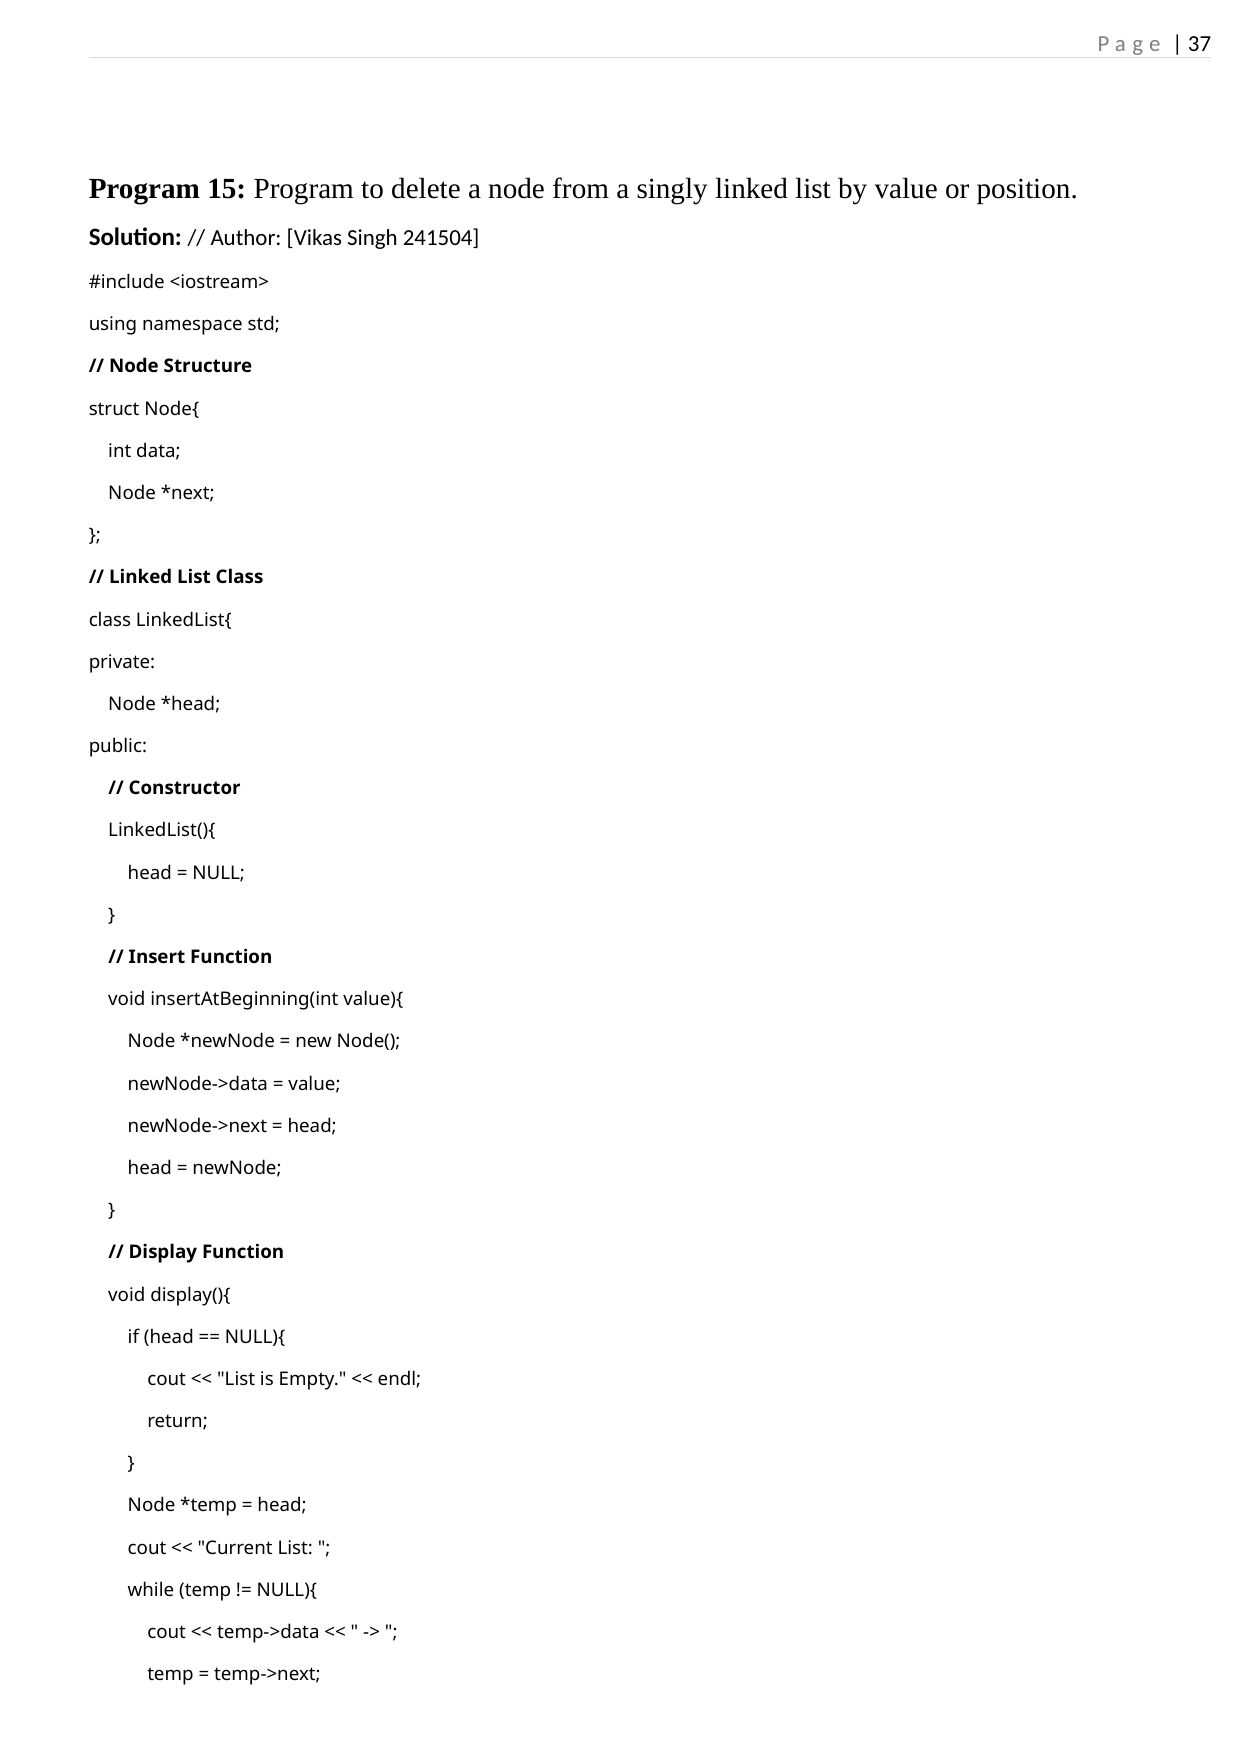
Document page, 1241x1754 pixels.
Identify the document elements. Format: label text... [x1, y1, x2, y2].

text head = NULL; [88, 859, 1211, 884]
text LinkedList(){ [88, 817, 1211, 842]
text // Constructor [88, 774, 1211, 800]
text if (head == NULL){ [88, 1323, 1211, 1348]
text void insertAtBeginning(int value){ [88, 986, 1211, 1011]
text Node *next; [88, 479, 1211, 505]
text Node *temp = head; [88, 1492, 1211, 1517]
text Solution: // Author: [Vikas Singh 241504] [88, 221, 1211, 252]
text newNode->next = head; [88, 1112, 1211, 1138]
text } [88, 1196, 1211, 1222]
text using namespace std; [88, 311, 1211, 336]
text return; [88, 1407, 1211, 1433]
text public: [88, 732, 1211, 758]
text struct Node{ [88, 395, 1211, 420]
text // Display Function [88, 1239, 1211, 1264]
text Node *newNode = new Node(); [88, 1028, 1211, 1053]
text int data; [88, 437, 1211, 463]
text }; [88, 521, 1211, 547]
text // Linked List Class [88, 564, 1211, 589]
text private: [88, 648, 1211, 673]
text #include <iostream> [88, 268, 1211, 294]
text while (temp != NULL){ [88, 1576, 1211, 1602]
text cout << "List is Empty." << endl; [88, 1365, 1211, 1391]
text cout << "Current List: "; [88, 1534, 1211, 1559]
text Node *head; [88, 690, 1211, 716]
text void display(){ [88, 1281, 1211, 1306]
text newNode->data = value; [88, 1070, 1211, 1095]
text } [88, 901, 1211, 927]
text // Node Structure [88, 353, 1211, 378]
text Program 15: Program to delete a node from a singly linked list by value or position. [88, 171, 1211, 204]
text // Insert Function [88, 943, 1211, 969]
text } [88, 1449, 1211, 1475]
text temp = temp->next; [88, 1661, 1211, 1686]
text cout << temp->data << " -> "; [88, 1618, 1211, 1644]
text class LinkedList{ [88, 606, 1211, 631]
text head = newNode; [88, 1154, 1211, 1180]
